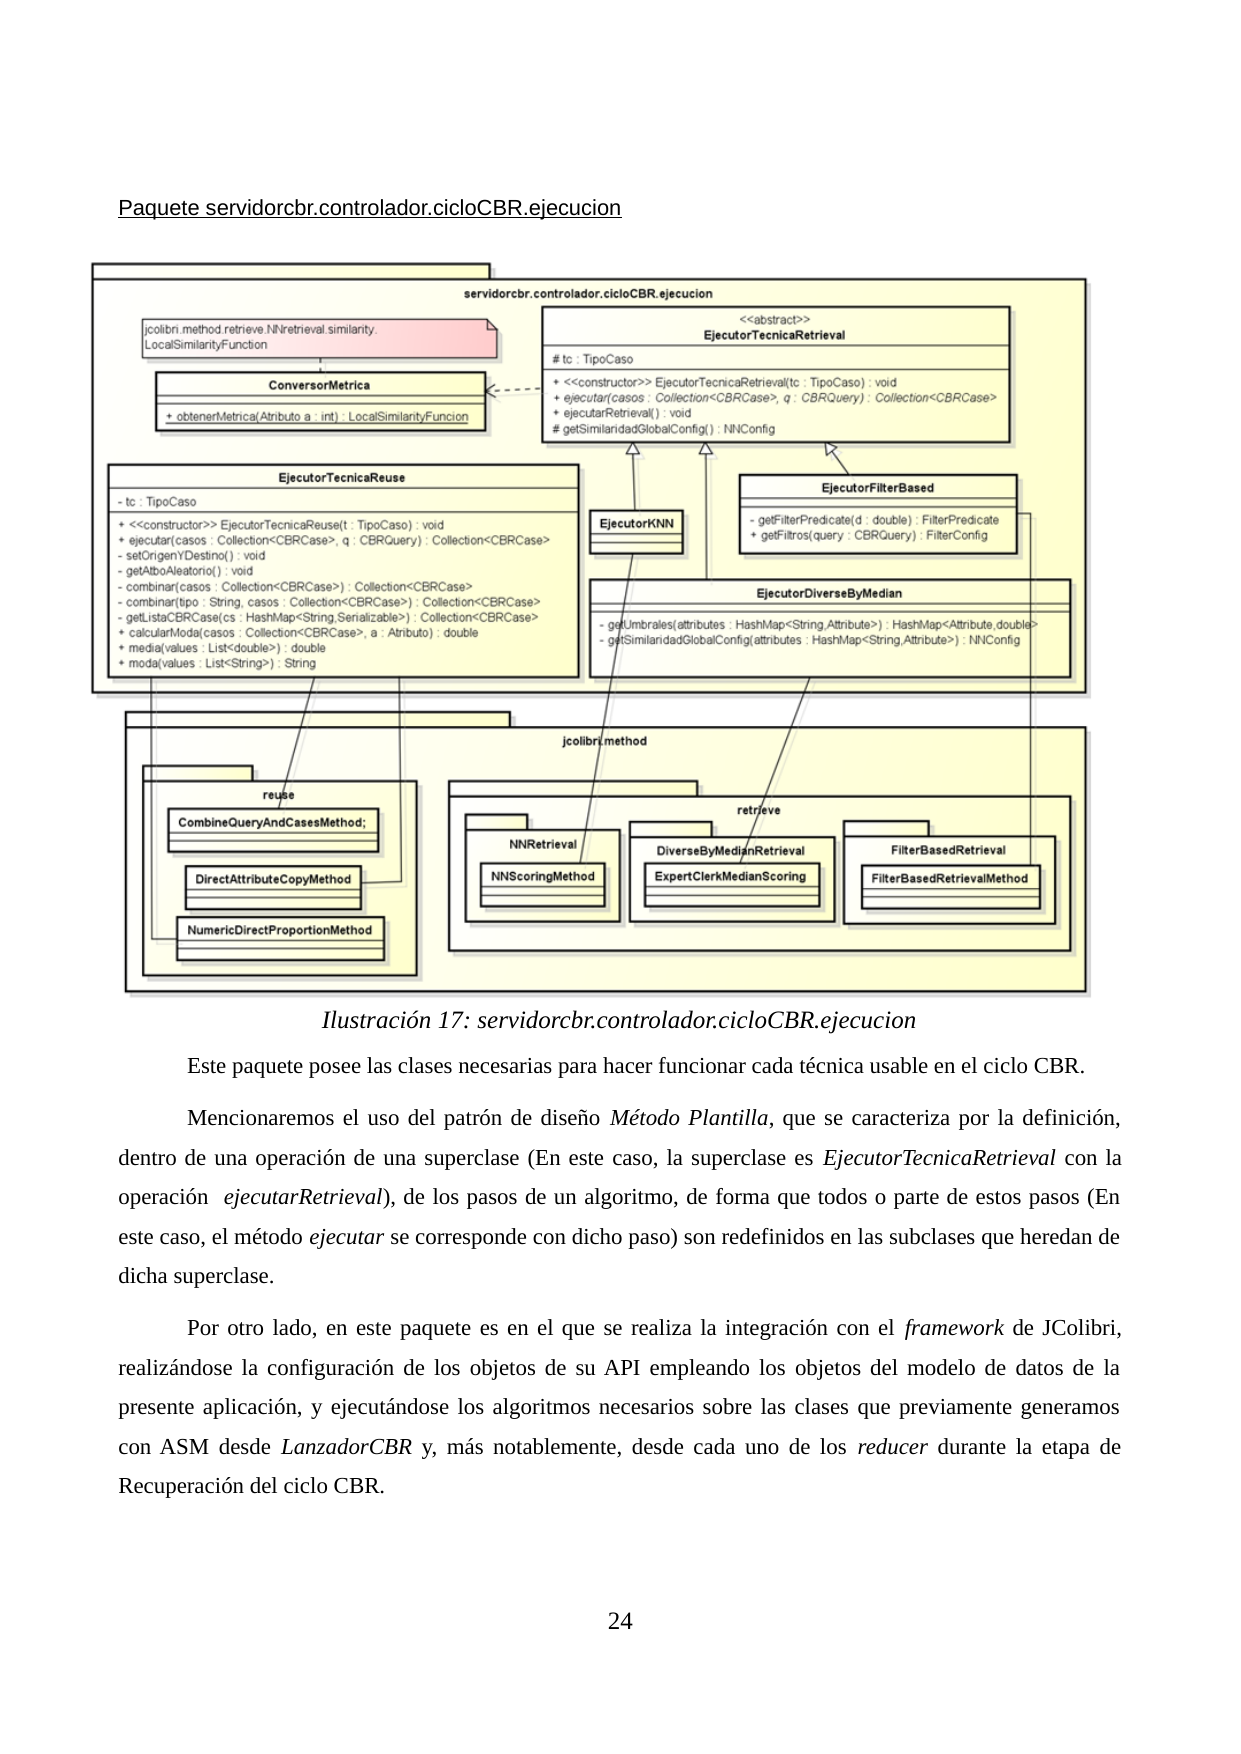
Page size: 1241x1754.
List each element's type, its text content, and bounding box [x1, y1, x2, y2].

text Mencionaremos el uso del patrón de diseño Método Plantilla, que se caracteriza por la definición, dentro de una operación de una superclase (En este caso, la superclase es EjecutorTecnicaRetrieval con la operación ejecutarRetrieval), de los pasos de un algoritmo, de forma que todos o parte de estos pasos (En este caso, el método ejecutar se corresponde con dicho paso) son redefinidos en las subclases que heredan de dicha superclase. [118, 1104, 1122, 1289]
text Por otro lado, en este paquete es en el que se realiza la integración con el framework de JColibri, realizándose la configuración de los objetos de su API empleando los objetos del modelo de datos de la presente aplicación, y ejecutándose los algoritmos necesarios sobre las clases que previamente generamos con ASM desde LanzadorCBR y, más notablemente, desde cada uno de los reducer durante la etapa de Recuperación del ciclo CBR. [118, 1314, 1122, 1499]
text Ilustración 17: servidorcbr.controlador.cicloCBR.ejecucion [87, 245, 1153, 1033]
subtitle Paquete servidorcbr.controlador.cicloCBR.ejecucion [118, 195, 1122, 220]
text Este paquete posee las clases necesarias para hacer funcionar cada técnica usable en el ciclo CBR. [87, 1033, 1153, 1079]
text [87, 233, 1153, 245]
picture [87, 245, 1092, 1005]
